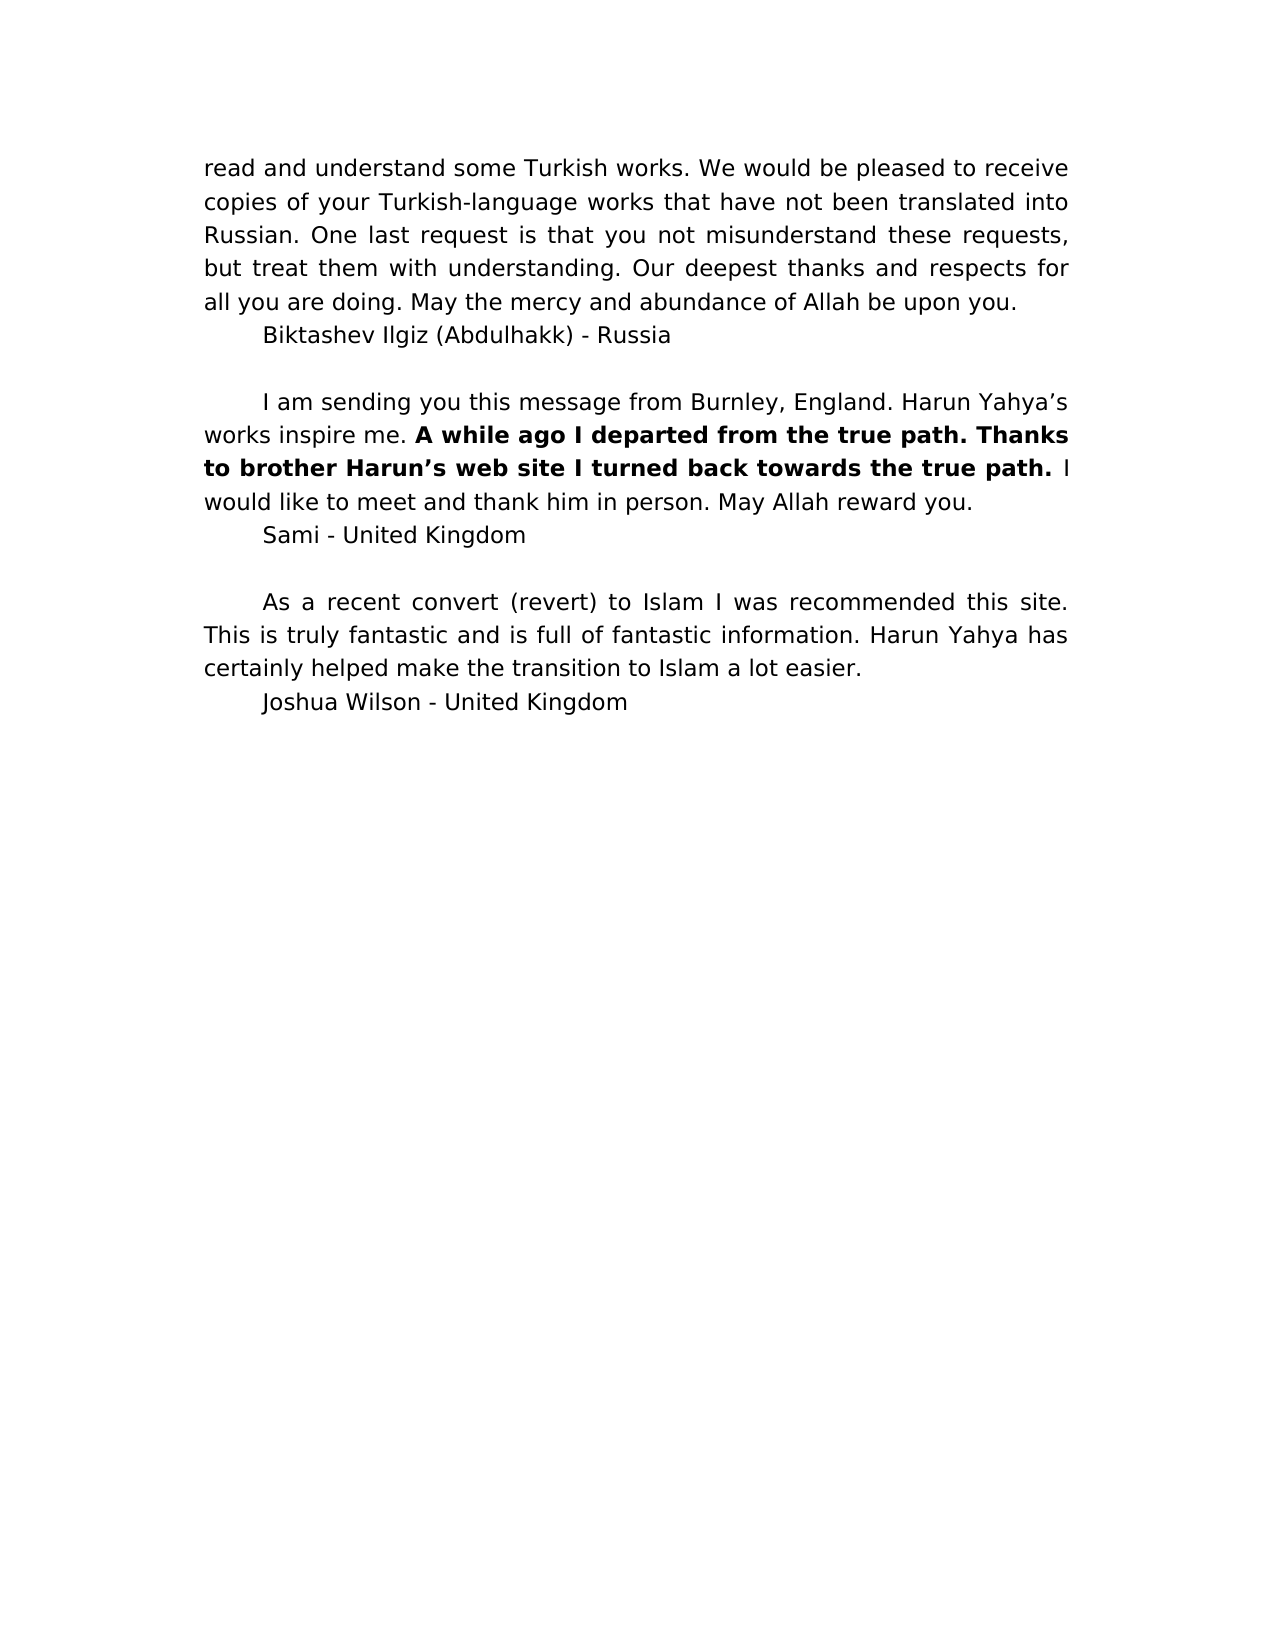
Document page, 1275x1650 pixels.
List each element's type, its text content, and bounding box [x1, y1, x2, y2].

text I am sending you this message from Burnley, England. Harun Yahya’s works inspire me. A while ago I departed from the true path. Thanks to brother Harun’s web site I turned back towards the true path. I would like to meet and thank him in person. May Allah reward you. [203, 383, 1070, 517]
text As a recent convert (revert) to Islam I was recommended this site. This is truly fantastic and is full of fantastic information. Harun Yahya has certainly helped make the transition to Islam a lot easier. [203, 583, 1070, 683]
text Joshua Wilson - United Kingdom [203, 683, 1070, 717]
text Biktashev Ilgiz (Abdulhakk) - Russia [203, 317, 1070, 350]
text read and understand some Turkish works. We would be pleased to receive copies of your Turkish-language works that have not been translated into Russian. One last request is that you not misunderstand these requests, but treat them with understanding. Our deepest thanks and respects for all you are doing. May the mercy and abundance of Allah be upon you. [203, 150, 1070, 317]
text Sami - United Kingdom [203, 517, 1070, 550]
